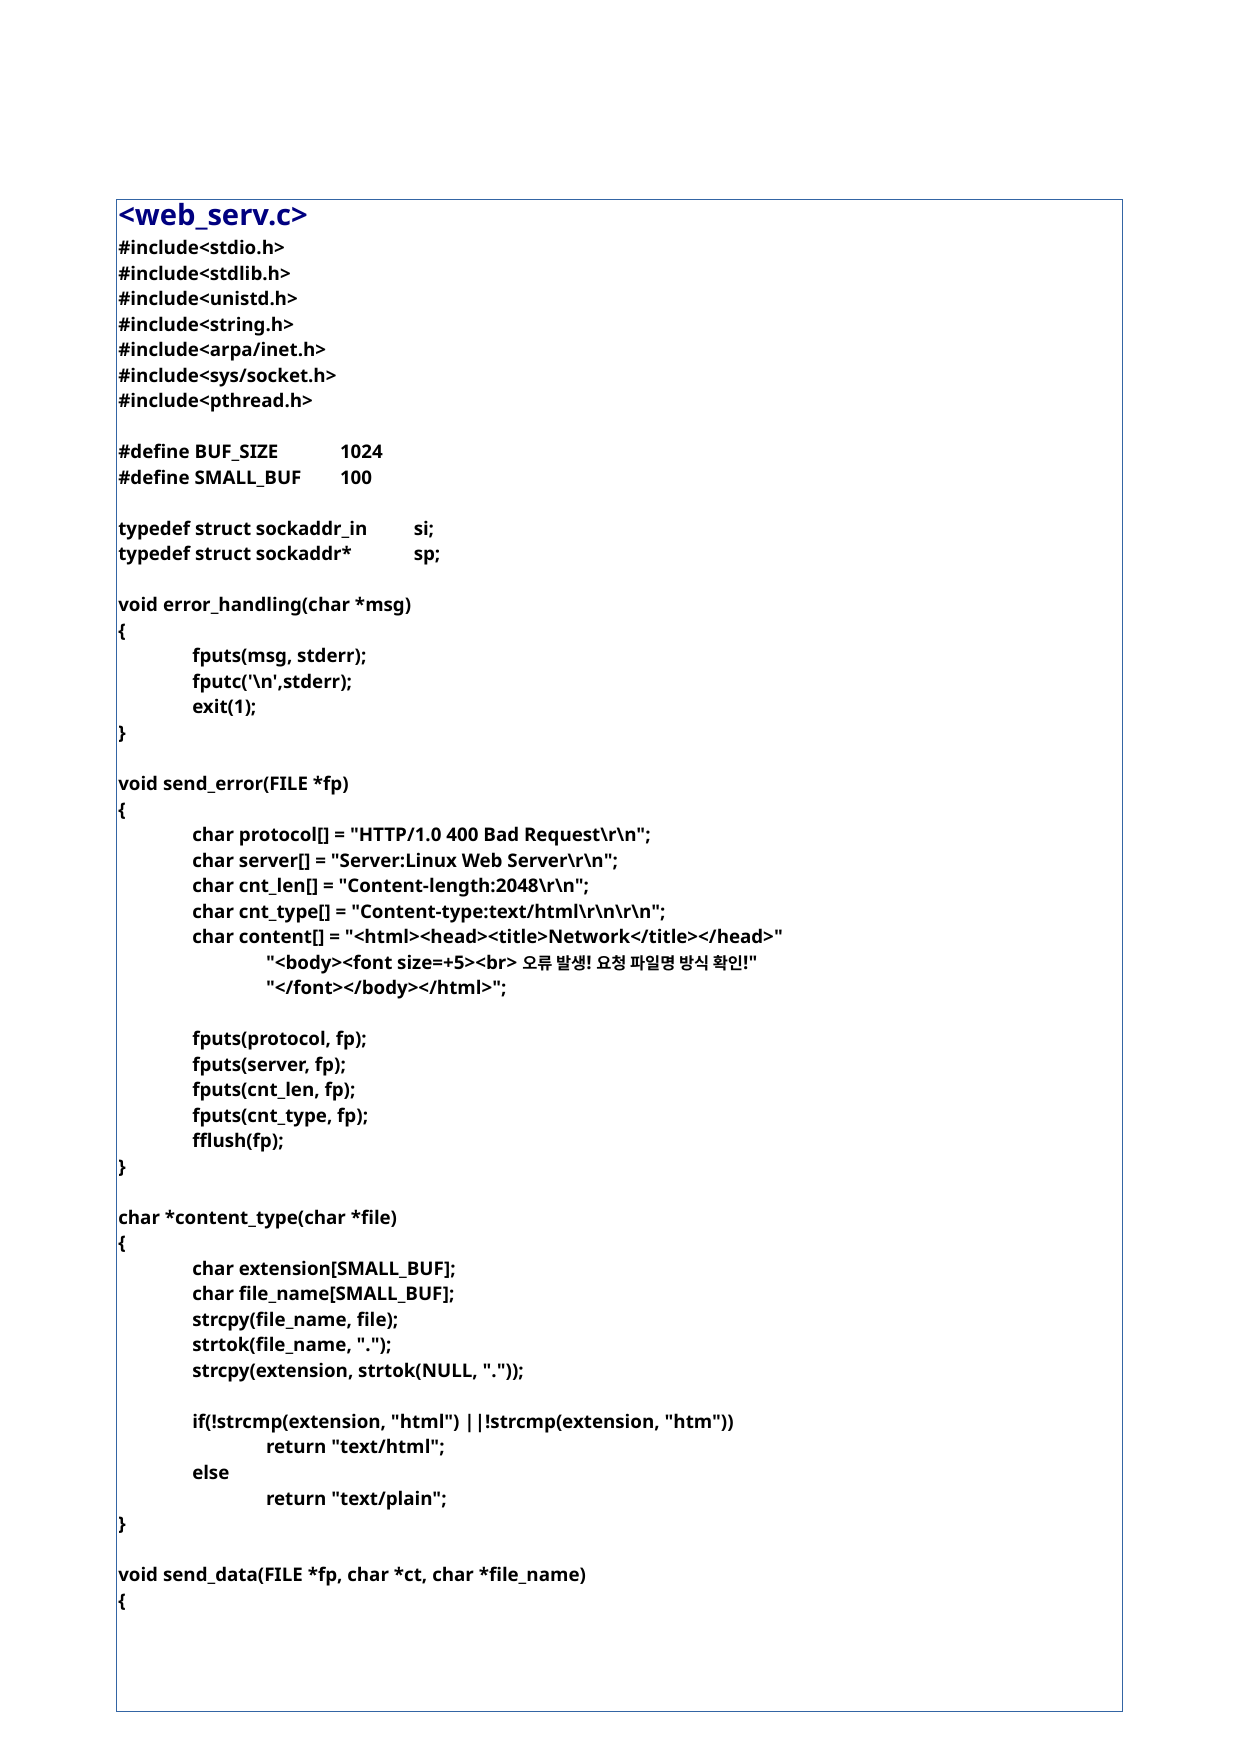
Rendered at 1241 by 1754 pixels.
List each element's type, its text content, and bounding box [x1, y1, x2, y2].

text strtok(file_name, "."); [118, 1332, 1122, 1357]
text { [118, 617, 1122, 643]
text return "text/html"; [118, 1434, 1122, 1459]
text strcpy(file_name, file); [118, 1306, 1122, 1332]
text { [118, 1230, 1122, 1255]
text fputs(cnt_type, fp); [118, 1102, 1122, 1128]
text #define SMALL_BUF 100 [118, 464, 1122, 489]
text #include<stdio.h> [118, 234, 1122, 260]
text <web_serv.c> [118, 200, 1122, 234]
text void error_handling(char *msg) [118, 592, 1122, 617]
text #include<arpa/inet.h> [118, 336, 1122, 362]
text char file_name[SMALL_BUF]; [118, 1281, 1122, 1306]
text typedef struct sockaddr* sp; [118, 541, 1122, 566]
text char *content_type(char *file) [118, 1204, 1122, 1230]
text fputs(protocol, fp); [118, 1026, 1122, 1051]
text char protocol[] = "HTTP/1.0 400 Bad Request\r\n"; [118, 821, 1122, 847]
text char cnt_len[] = "Content-length:2048\r\n"; [118, 872, 1122, 898]
text fputs(server, fp); [118, 1051, 1122, 1077]
text #include<stdlib.h> [118, 260, 1122, 285]
text char cnt_type[] = "Content-type:text/html\r\n\r\n"; [118, 898, 1122, 923]
text } [118, 1153, 1122, 1179]
text fputs(cnt_len, fp); [118, 1077, 1122, 1102]
text #define BUF_SIZE 1024 [118, 438, 1122, 464]
text void send_error(FILE *fp) [118, 770, 1122, 796]
text } [118, 1510, 1122, 1536]
text else [118, 1459, 1122, 1485]
text "<body><font size=+5><br> 오류 발생! 요청 파일명 방식 확인!" [118, 949, 1122, 974]
text [118, 195, 1122, 199]
text #include<string.h> [118, 311, 1122, 336]
text #include<unistd.h> [118, 285, 1122, 311]
text char extension[SMALL_BUF]; [118, 1255, 1122, 1281]
text } [118, 719, 1122, 745]
text fputs(msg, stderr); [118, 643, 1122, 668]
text { [118, 1587, 1122, 1612]
text void send_data(FILE *fp, char *ct, char *file_name) [118, 1561, 1122, 1587]
text { [118, 796, 1122, 821]
text char content[] = "<html><head><title>Network</title></head>" [118, 923, 1122, 949]
text #include<sys/socket.h> [118, 362, 1122, 387]
text #include<pthread.h> [118, 387, 1122, 413]
text char server[] = "Server:Linux Web Server\r\n"; [118, 847, 1122, 872]
text fputc('\n',stderr); [118, 668, 1122, 694]
text exit(1); [118, 694, 1122, 719]
text "</font></body></html>"; [118, 974, 1122, 1000]
text return "text/plain"; [118, 1485, 1122, 1510]
text if(!strcmp(extension, "html") ||!strcmp(extension, "htm")) [118, 1408, 1122, 1434]
text fflush(fp); [118, 1128, 1122, 1153]
text strcpy(extension, strtok(NULL, ".")); [118, 1357, 1122, 1383]
text typedef struct sockaddr_in si; [118, 515, 1122, 541]
